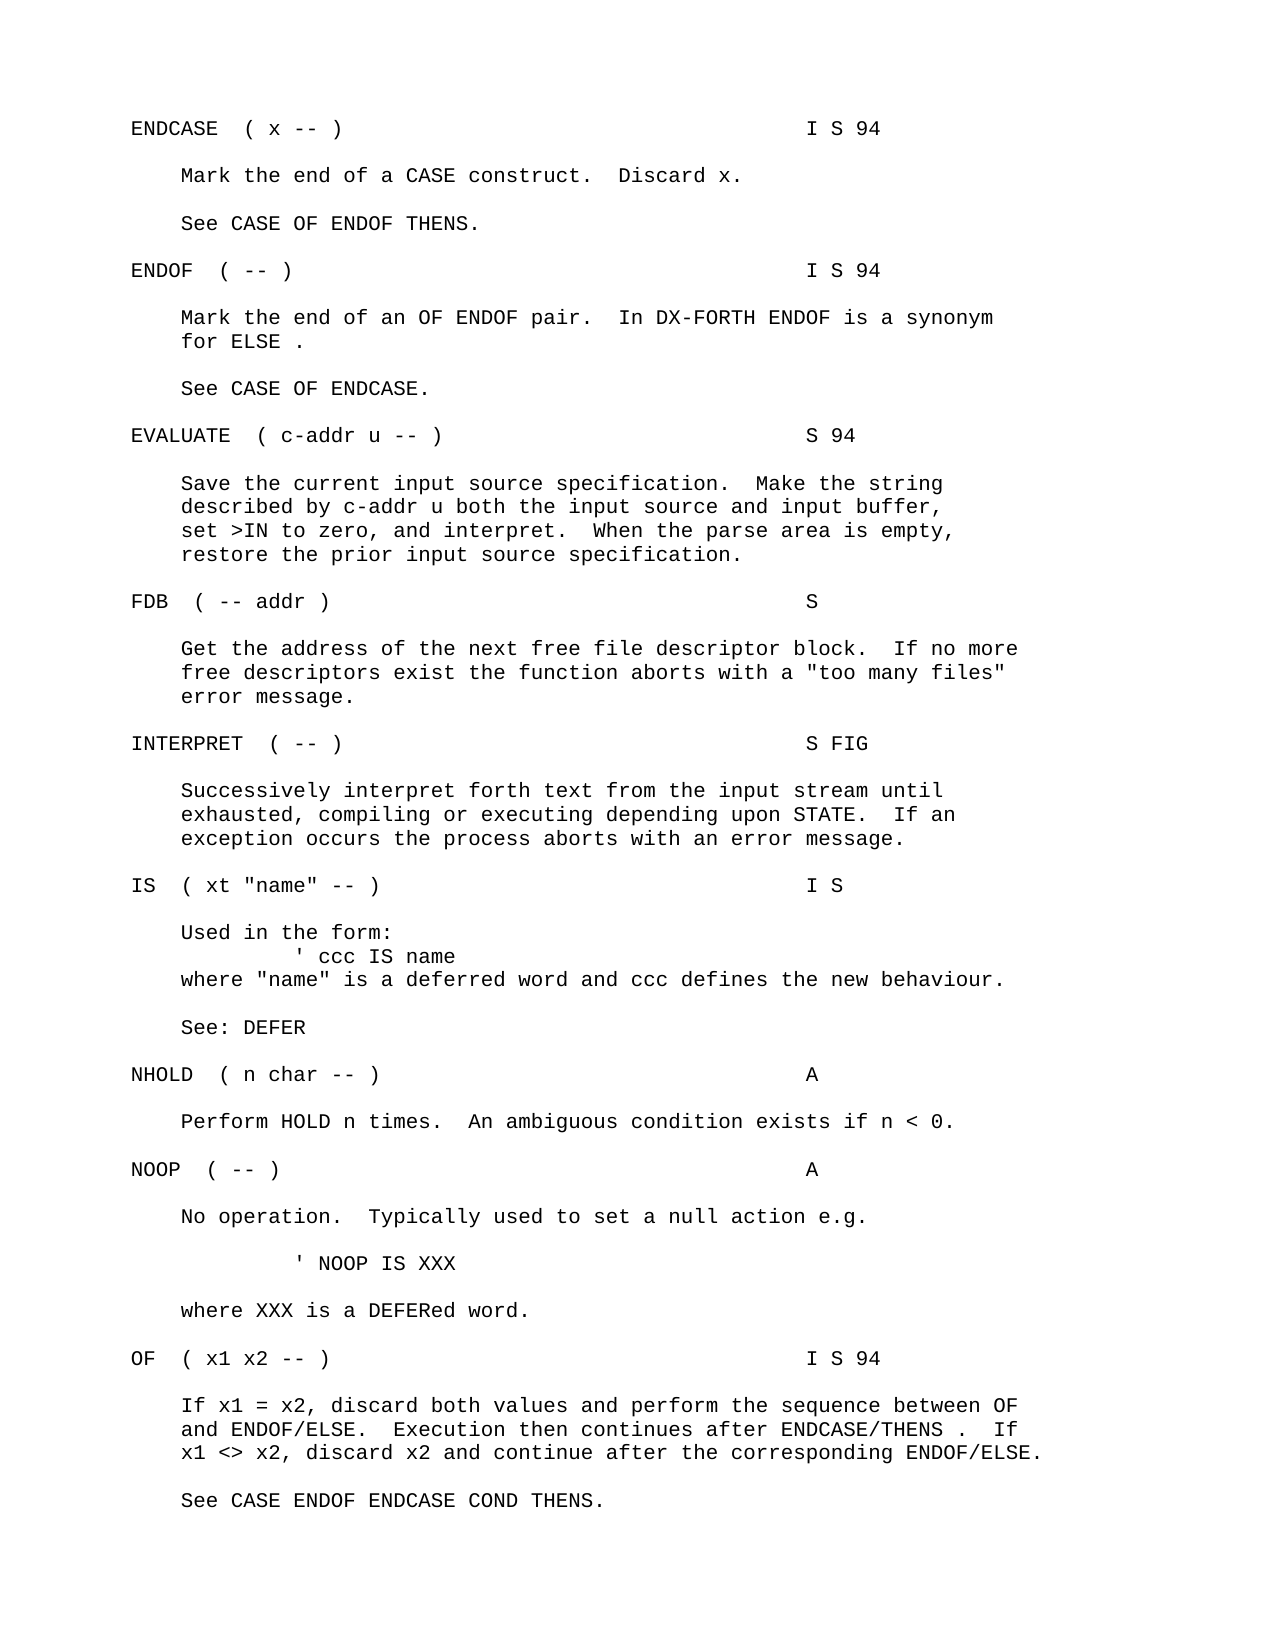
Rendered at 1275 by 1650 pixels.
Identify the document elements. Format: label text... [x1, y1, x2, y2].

text Get the address of the next free file descriptor block. If no more [118, 638, 1157, 662]
text Mark the end of a CASE construct. Discard x. [118, 165, 1157, 189]
text set >IN to zero, and interpret. When the parse area is empty, [118, 520, 1157, 544]
text NHOLD ( n char -- ) A [118, 1064, 1157, 1088]
text for ELSE . [118, 331, 1157, 354]
text See CASE OF ENDCASE. [118, 378, 1157, 402]
text INTERPRET ( -- ) S FIG [118, 733, 1157, 757]
text exhausted, compiling or executing depending upon STATE. If an [118, 804, 1157, 827]
text OF ( x1 x2 -- ) I S 94 [118, 1348, 1157, 1371]
text EVALUATE ( c-addr u -- ) S 94 [118, 426, 1157, 449]
text restore the prior input source specification. [118, 544, 1157, 567]
text Used in the form: [118, 922, 1157, 946]
text If x1 = x2, discard both values and perform the sequence between OF [118, 1395, 1157, 1419]
text described by c-addr u both the input source and input buffer, [118, 496, 1157, 520]
text ' NOOP IS XXX [118, 1253, 1157, 1277]
text NOOP ( -- ) A [118, 1158, 1157, 1182]
text free descriptors exist the function aborts with a "too many files" [118, 662, 1157, 686]
text where XXX is a DEFERed word. [118, 1300, 1157, 1324]
text See: DEFER [118, 1017, 1157, 1040]
text See CASE ENDOF ENDCASE COND THENS. [118, 1489, 1157, 1513]
text ENDOF ( -- ) I S 94 [118, 260, 1157, 284]
text where "name" is a deferred word and ccc defines the new behaviour. [118, 969, 1157, 993]
text FDB ( -- addr ) S [118, 591, 1157, 615]
text Successively interpret forth text from the input stream until [118, 780, 1157, 804]
text No operation. Typically used to set a null action e.g. [118, 1206, 1157, 1229]
text x1 <> x2, discard x2 and continue after the corresponding ENDOF/ELSE. [118, 1442, 1157, 1466]
text Mark the end of an OF ENDOF pair. In DX-FORTH ENDOF is a synonym [118, 307, 1157, 331]
text ENDCASE ( x -- ) I S 94 [118, 118, 1157, 142]
text exception occurs the process aborts with an error message. [118, 827, 1157, 851]
text IS ( xt "name" -- ) I S [118, 875, 1157, 898]
text and ENDOF/ELSE. Execution then continues after ENDCASE/THENS . If [118, 1419, 1157, 1442]
text Save the current input source specification. Make the string [118, 473, 1157, 496]
text Perform HOLD n times. An ambiguous condition exists if n < 0. [118, 1111, 1157, 1135]
text See CASE OF ENDOF THENS. [118, 213, 1157, 236]
text ' ccc IS name [118, 946, 1157, 969]
text error message. [118, 686, 1157, 709]
